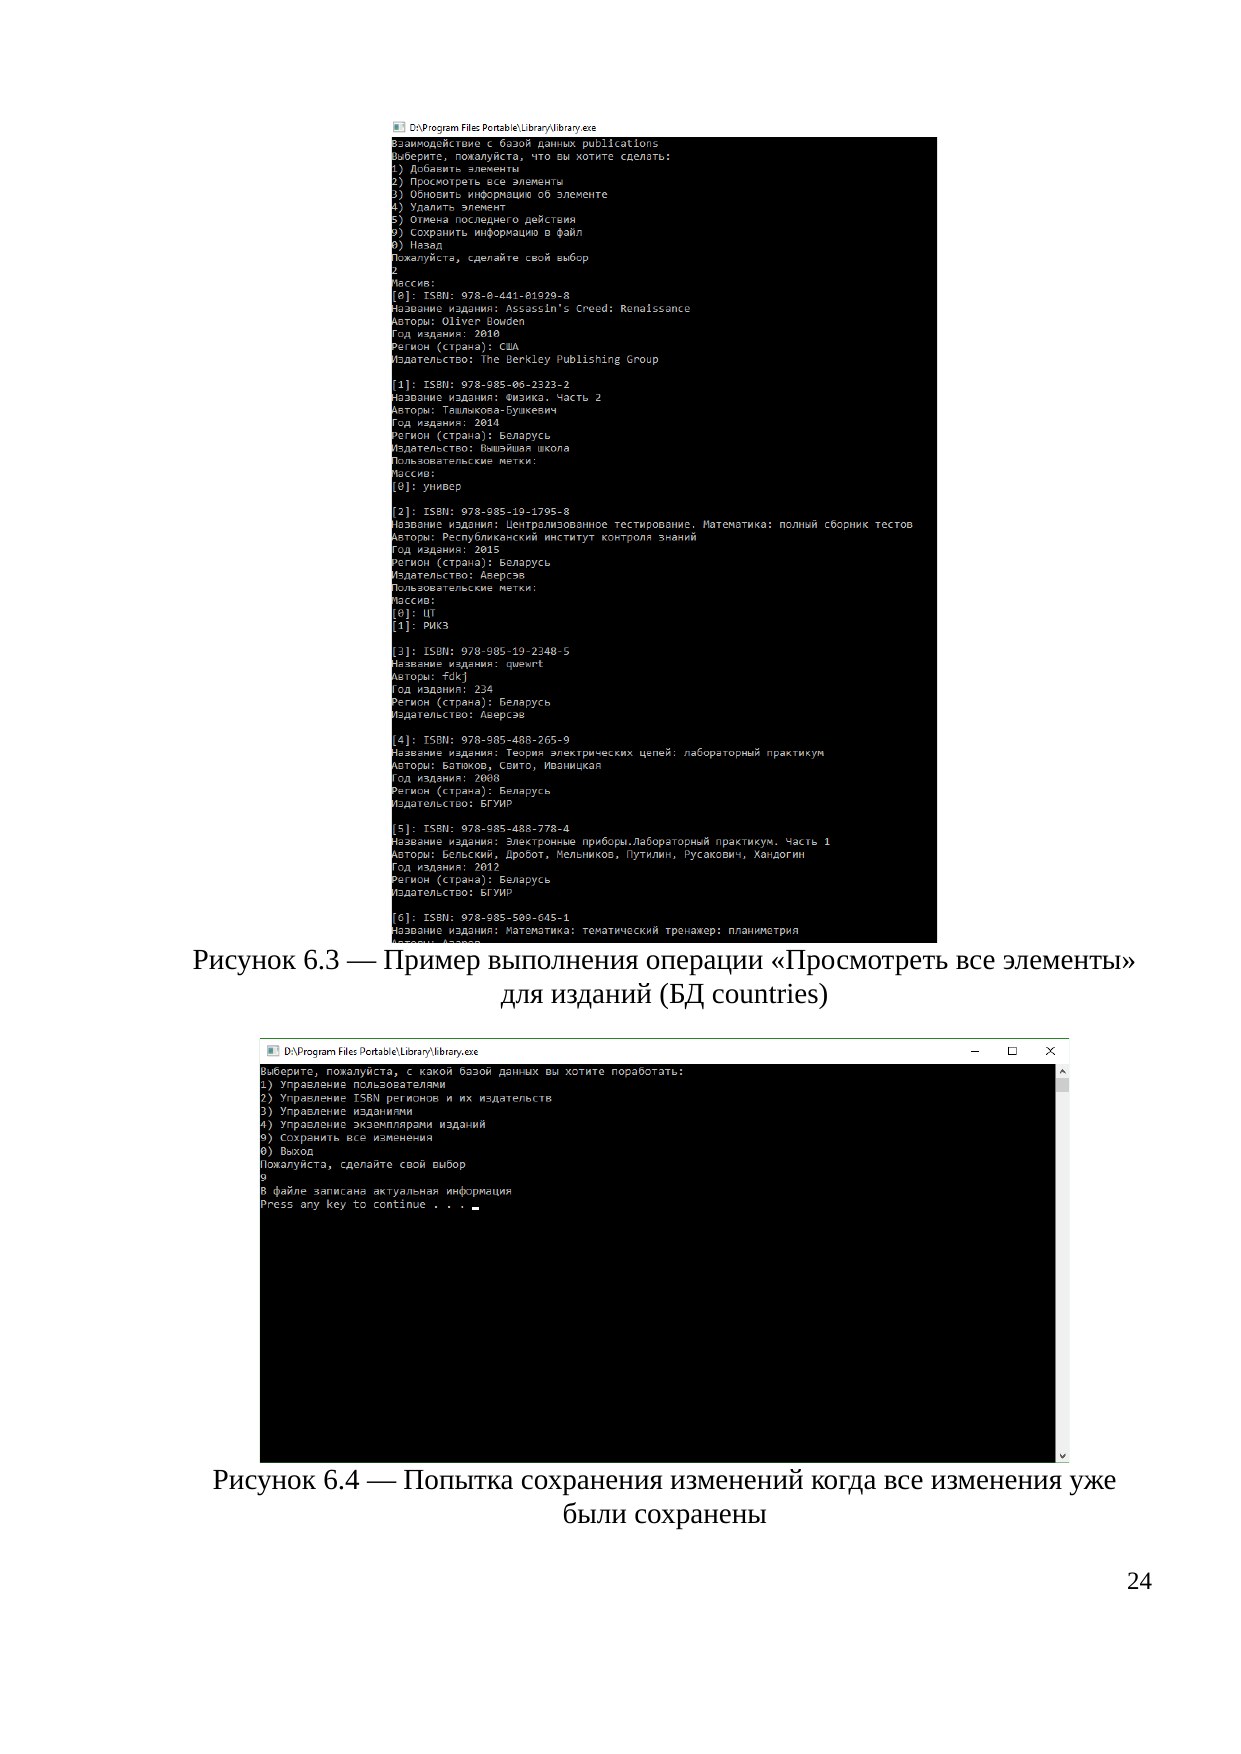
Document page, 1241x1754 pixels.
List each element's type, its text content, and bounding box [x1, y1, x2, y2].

picture [259, 1038, 1070, 1463]
text Рисунок 6.4 — Попытка сохранения изменений когда все изменения уже были сохранены [177, 1462, 1152, 1529]
picture [391, 118, 938, 943]
text Рисунок 6.3 — Пример выполнения операции «Просмотреть все элементы» для изданий (БД countries) [177, 942, 1152, 1009]
